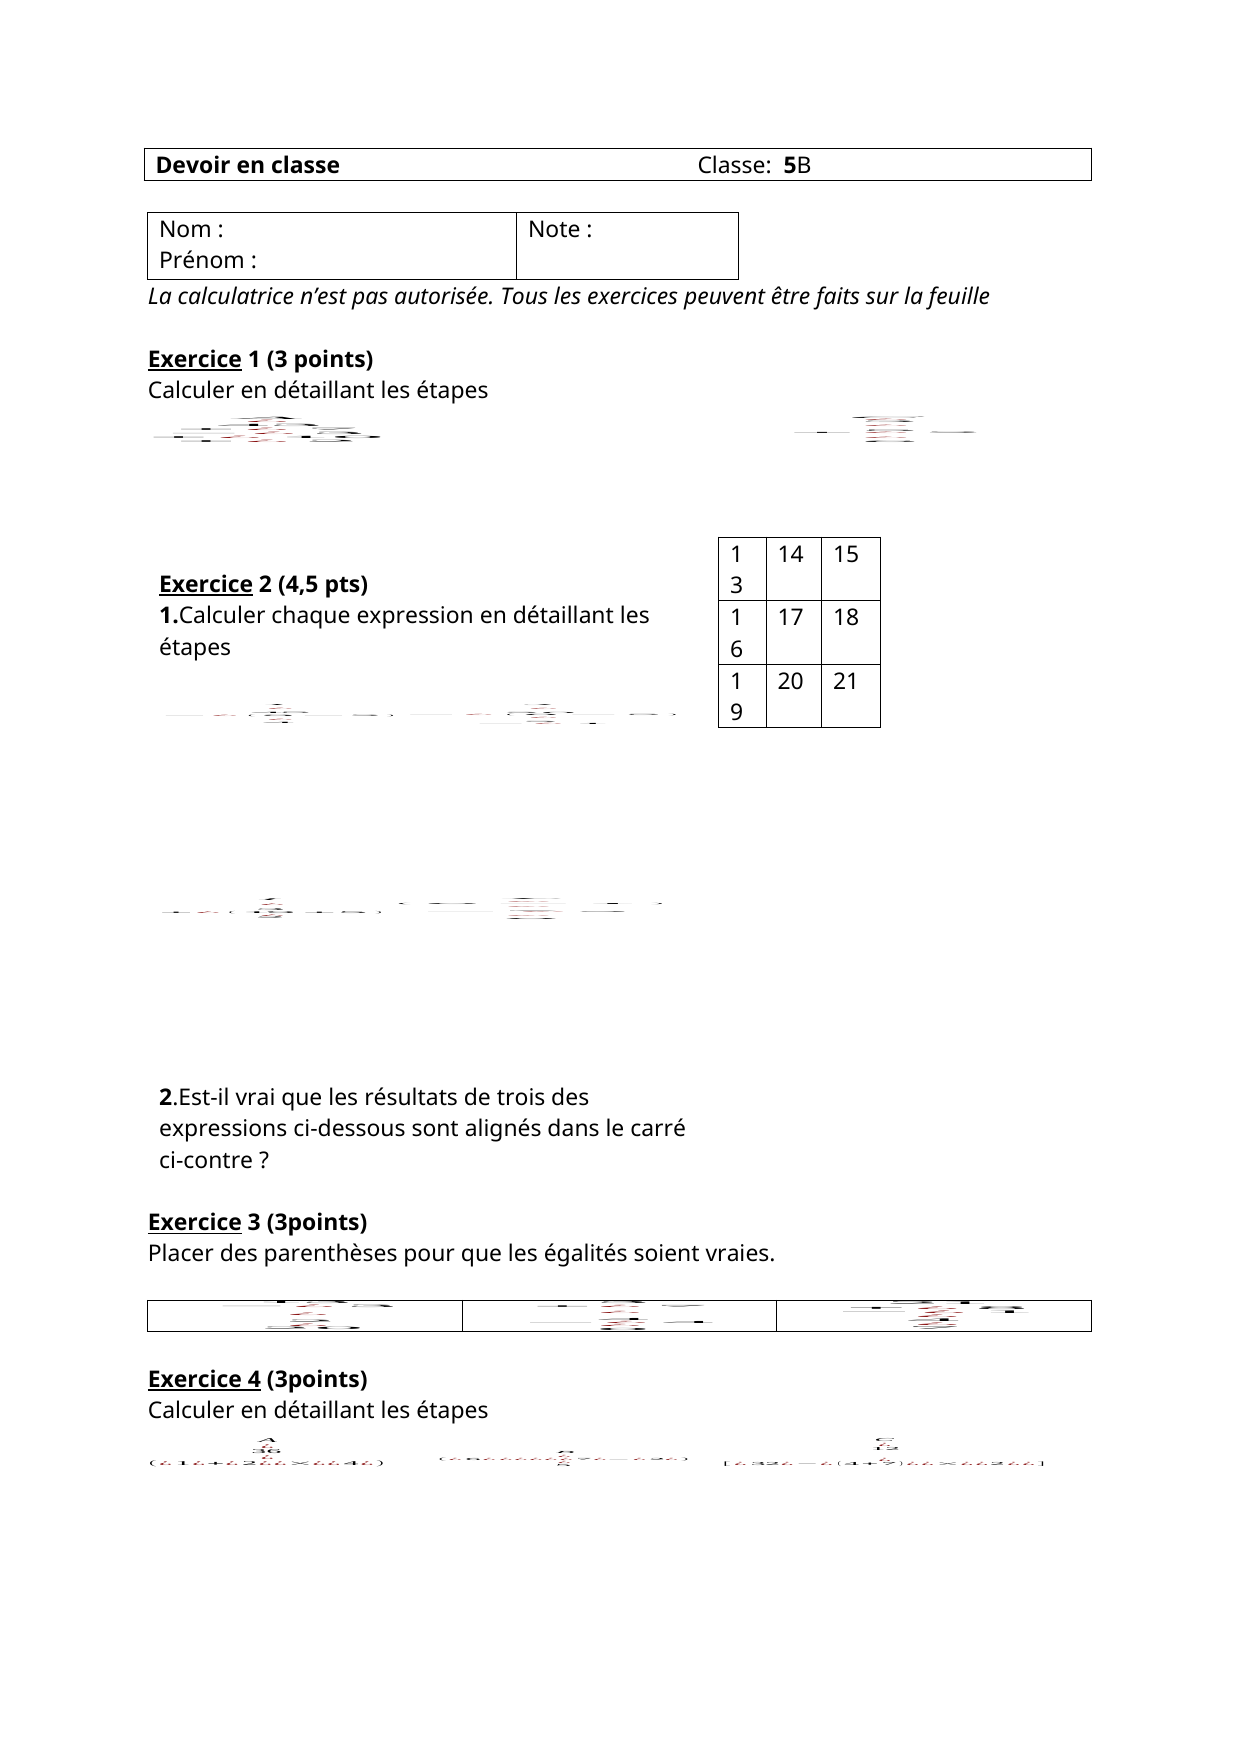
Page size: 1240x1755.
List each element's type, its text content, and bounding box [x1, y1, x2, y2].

table_cell 18 [822, 601, 880, 664]
text Placer des parenthèses pour que les égalités soient vraies. [148, 1237, 1092, 1268]
table_cell 19 [719, 665, 766, 727]
table_header [148, 1301, 462, 1331]
table_cell 17 [767, 601, 821, 664]
text Calculer en détaillant les étapes [148, 1394, 1092, 1425]
text Exercice 1 (3 points) [148, 343, 1092, 374]
table_header [463, 1301, 776, 1331]
table_header [777, 1301, 1091, 1331]
table_header 14 [767, 538, 821, 600]
text Calculer en détaillant les étapes [148, 374, 1092, 405]
table_cell 21 [822, 665, 880, 727]
table_header [708, 537, 1091, 1206]
table_cell 20 [767, 665, 821, 727]
table_header 15 [822, 538, 880, 600]
table_header Devoir en classe Classe: 5B [145, 149, 1091, 180]
text Exercice 4 (3points) [148, 1363, 1092, 1394]
table_header 13 [719, 538, 766, 600]
text Exercice 3 (3points) [148, 1206, 1092, 1237]
table_header Nom : Prénom : [148, 213, 516, 279]
table_header Note : [517, 213, 738, 279]
table_header Exercice 2 (4,5 pts) 1.Calculer chaque expression en détaillant les étapes 2.Est-il vrai que les résultats de trois des expressions ci-dessous sont alignés dans le carré ci-contre ? [148, 537, 707, 1206]
table_cell 16 [719, 601, 766, 664]
text La calculatrice n’est pas autorisée. Tous les exercices peuvent être faits sur la feuille [148, 280, 1092, 311]
